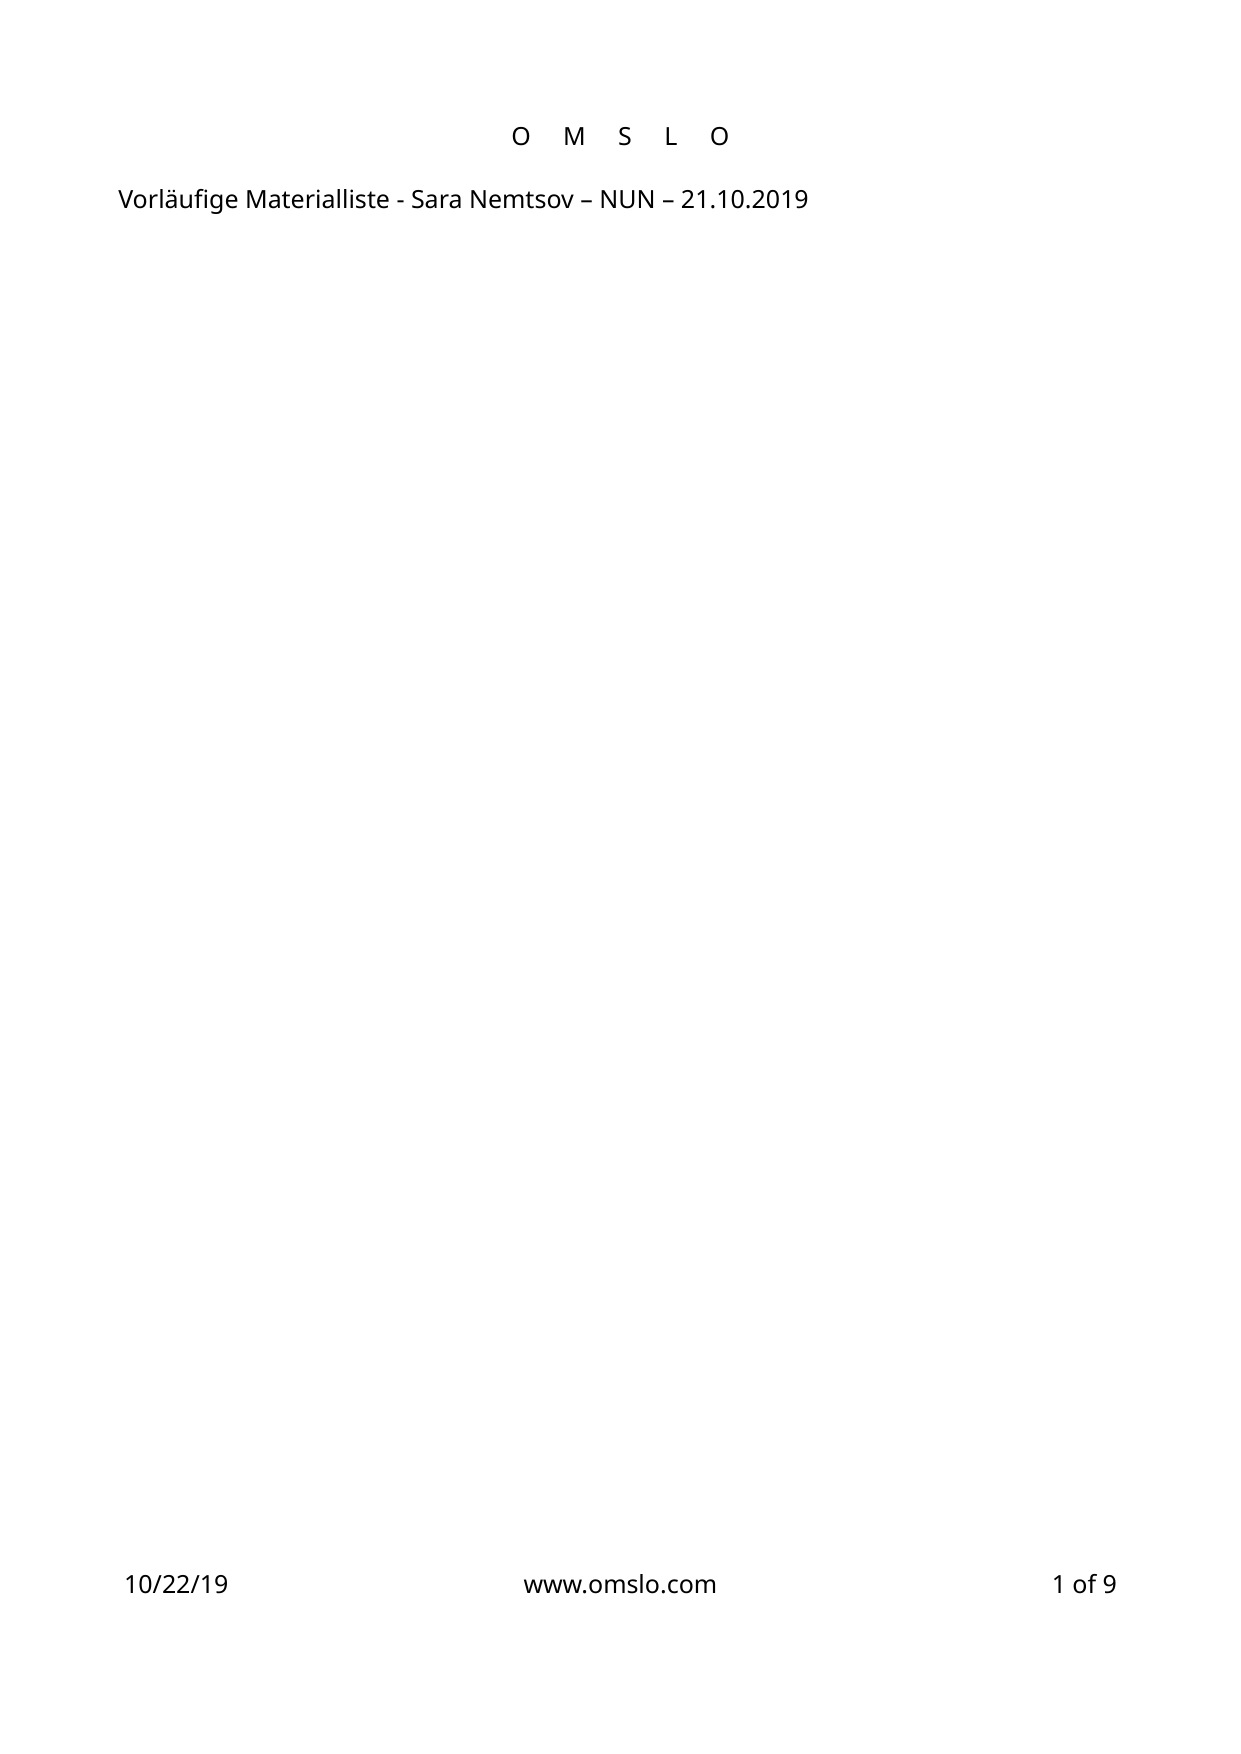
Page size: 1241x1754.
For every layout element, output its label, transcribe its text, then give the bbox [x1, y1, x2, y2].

text Vorläufige Materialliste - Sara Nemtsov – NUN – 21.10.2019 [118, 182, 1122, 216]
